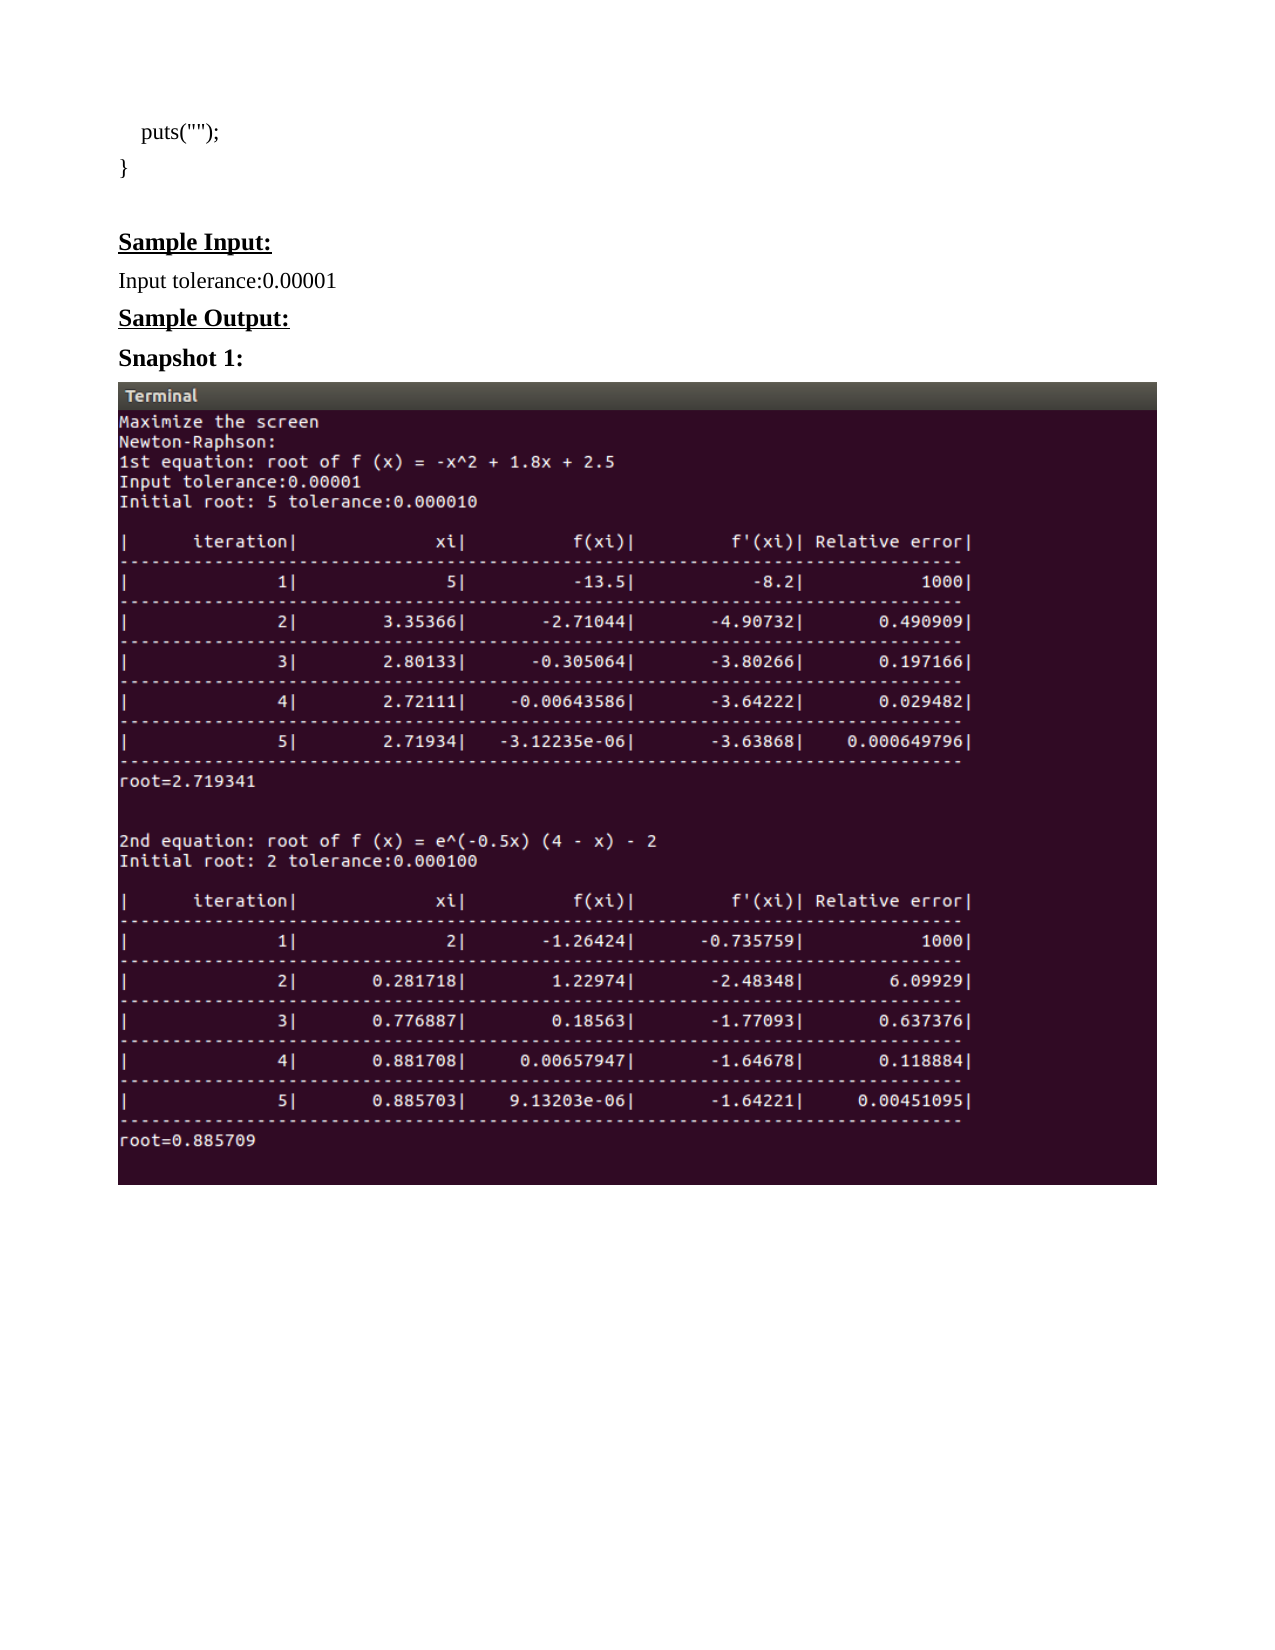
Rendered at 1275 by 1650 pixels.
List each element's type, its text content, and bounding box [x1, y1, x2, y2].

text Input tolerance:0.00001 [118, 267, 1157, 293]
text Sample Output: [118, 303, 1157, 332]
text puts(""); [118, 118, 1157, 144]
picture [118, 382, 1157, 1185]
text } [118, 154, 1157, 181]
text Sample Input: [118, 227, 1157, 256]
text Snapshot 1: [118, 343, 1157, 371]
